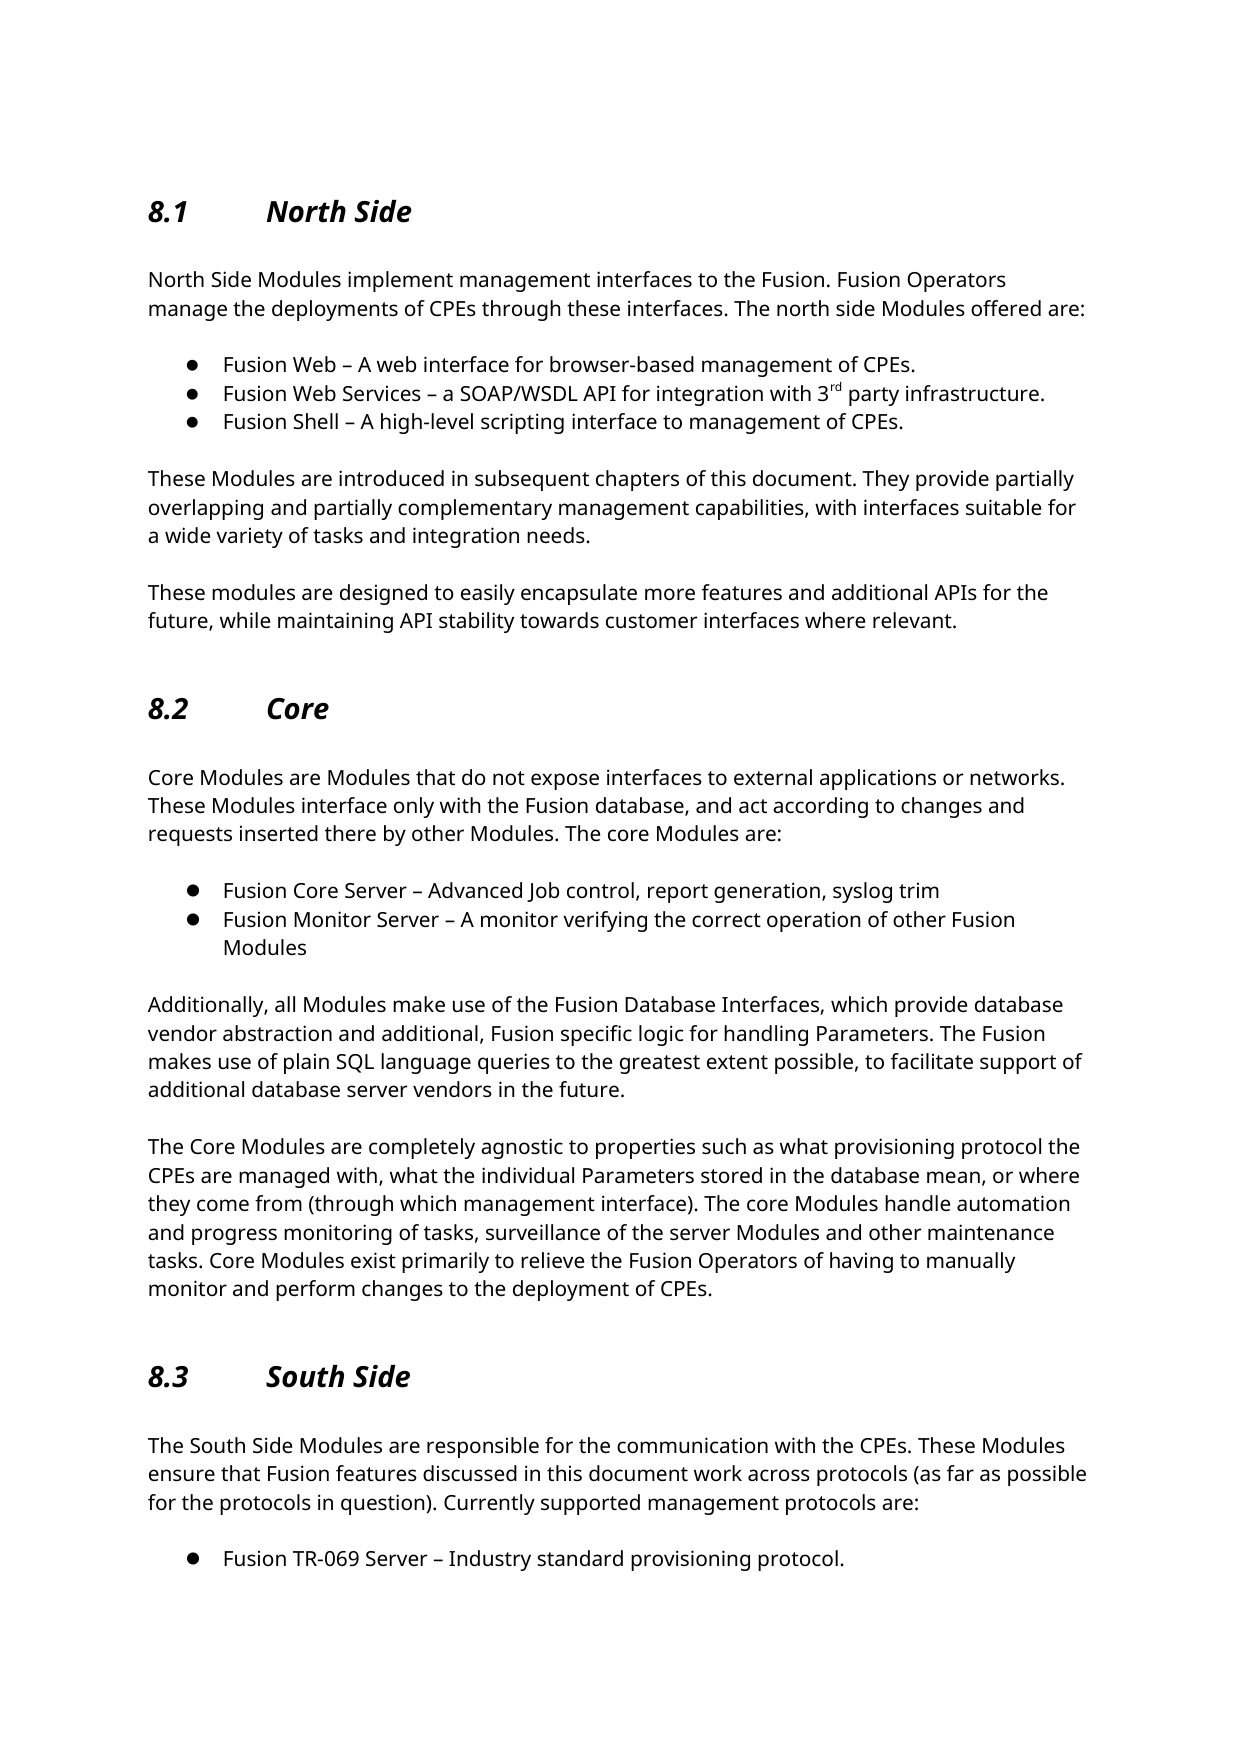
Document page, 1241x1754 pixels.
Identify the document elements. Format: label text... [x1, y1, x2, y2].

list Fusion Monitor Server – A monitor verifying the correct operation of other Fusion Modules [185, 905, 1092, 962]
list Fusion Web – A web interface for browser-based management of CPEs. [185, 351, 1092, 379]
list Fusion Core Server – Advanced Job control, report generation, syslog trim [185, 876, 1092, 905]
text Core Modules are Modules that do not expose interfaces to external applications or networks. These Modules interface only with the Fusion database, and act according to changes and requests inserted there by other Modules. The core Modules are: [148, 763, 1092, 848]
text The South Side Modules are responsible for the communication with the CPEs. These Modules ensure that Fusion features discussed in this document work across protocols (as far as possible for the protocols in question). Currently supported management protocols are: [148, 1431, 1092, 1516]
subtitle South Side [148, 1356, 1092, 1396]
text The Core Modules are completely agnostic to properties such as what provisioning protocol the CPEs are managed with, what the individual Parameters stored in the database mean, or where they come from (through which management interface). The core Modules handle automation and progress monitoring of tasks, surveillance of the server Modules and other maintenance tasks. Core Modules exist primarily to relieve the Fusion Operators of having to manually monitor and perform changes to the deployment of CPEs. [148, 1132, 1092, 1303]
list Fusion Shell – A high-level scripting interface to management of CPEs. [185, 407, 1092, 436]
list Fusion TR-069 Server – Industry standard provisioning protocol. [185, 1544, 1092, 1573]
list Fusion Web Services – a SOAP/WSDL API for integration with 3rd party infrastructure. [185, 379, 1092, 407]
text Additionally, all Modules make use of the Fusion Database Interfaces, which provide database vendor abstraction and additional, Fusion specific logic for handling Parameters. The Fusion makes use of plain SQL language queries to the greatest extent possible, to facilitate support of additional database server vendors in the future. [148, 990, 1092, 1104]
text These modules are designed to easily encapsulate more features and additional APIs for the future, while maintaining API stability towards customer interfaces where relevant. [148, 578, 1092, 635]
subtitle North Side [148, 191, 1092, 231]
text North Side Modules implement management interfaces to the Fusion. Fusion Operators manage the deployments of CPEs through these interfaces. The north side Modules offered are: [148, 265, 1092, 322]
text These Modules are introduced in subsequent chapters of this document. They provide partially overlapping and partially complementary management capabilities, with interfaces suitable for a wide variety of tasks and integration needs. [148, 464, 1092, 549]
subtitle Core [148, 688, 1092, 728]
